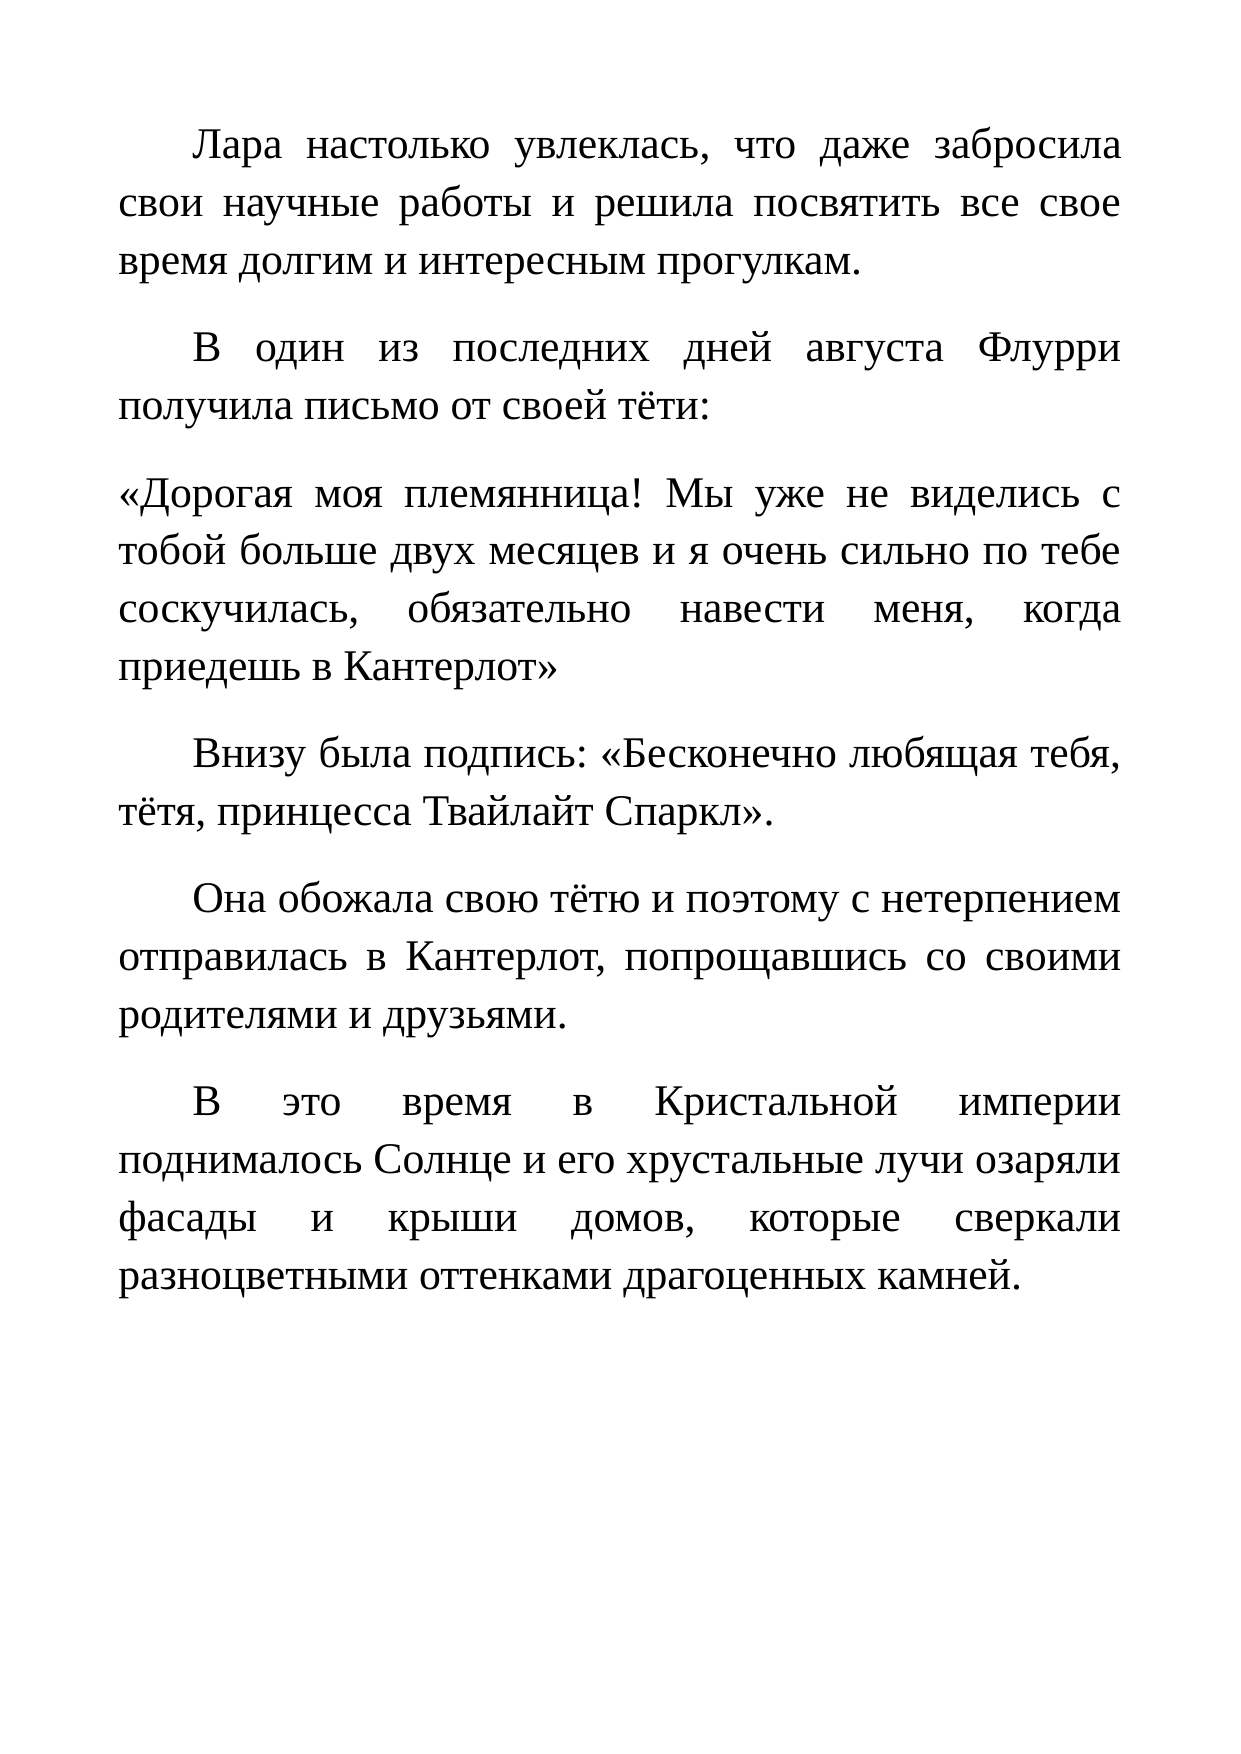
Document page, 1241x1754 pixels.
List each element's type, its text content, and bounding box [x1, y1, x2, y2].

text Лара настолько увлеклась, что даже забросила свои научные работы и решила посвятить все свое время долгим и интересным прогулкам. [118, 118, 1122, 284]
text В один из последних дней августа Флурри получила письмо от своей тёти: [118, 321, 1122, 429]
text Внизу была подпись: «Бесконечно любящая тебя, тётя, принцесса Твайлайт Спаркл». [118, 727, 1122, 835]
text В это время в Кристальной империи поднималось Солнце и его хрустальные лучи озаряли фасады и крыши домов, которые сверкали разноцветными оттенками драгоценных камней. [118, 1075, 1122, 1299]
text Она обожала свою тётю и поэтому с нетерпением отправилась в Кантерлот, попрощавшись со своими родителями и друзьями. [118, 872, 1122, 1038]
text «Дорогая моя племянница! Мы уже не виделись с тобой больше двух месяцев и я очень сильно по тебе соскучилась, обязательно навести меня, когда приедешь в Кантерлот» [118, 466, 1122, 690]
